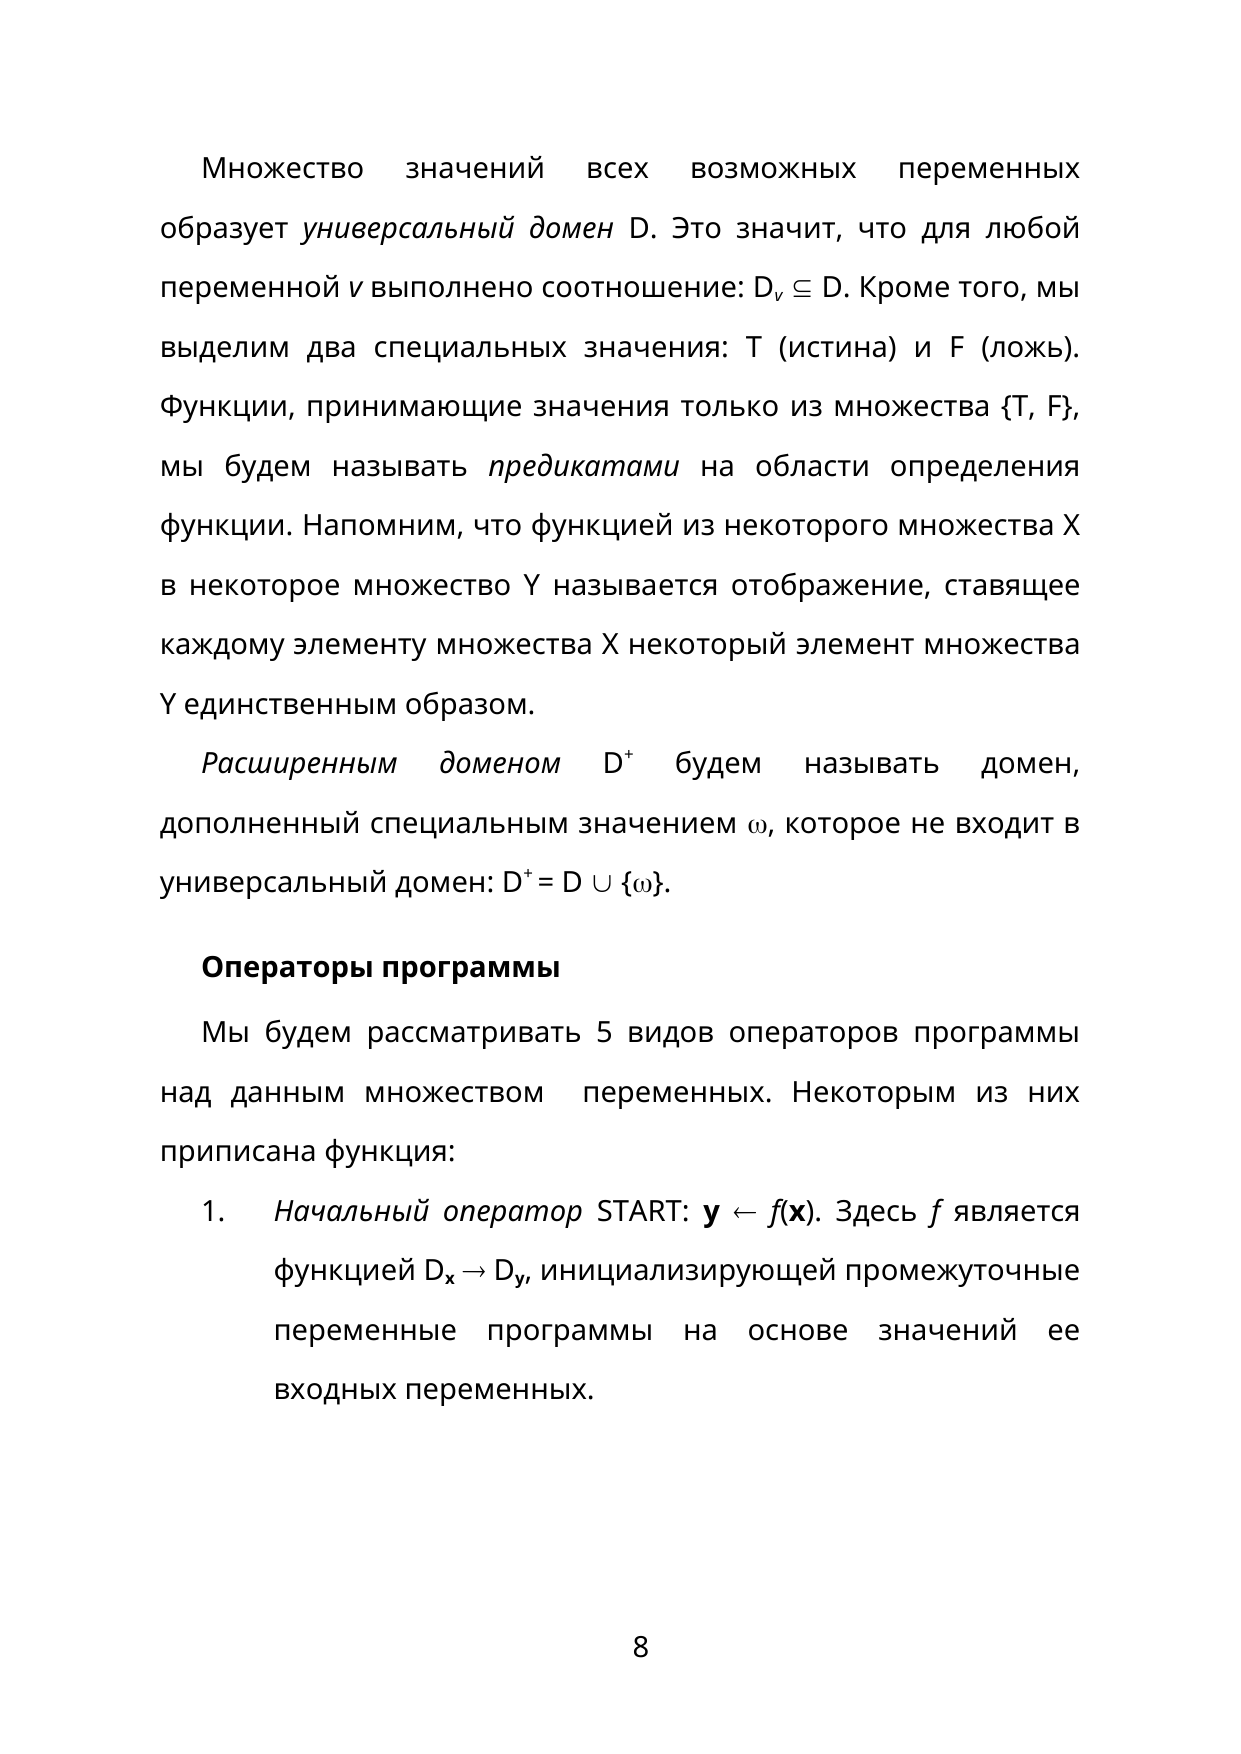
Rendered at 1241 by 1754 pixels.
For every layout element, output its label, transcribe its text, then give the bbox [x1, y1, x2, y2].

text Расширенным доменом D+ будем называть домен, дополненный специальным значением , которое не входит в универсальный домен: D+ = D  {}. [159, 742, 1081, 901]
list Начальный оператор START: y  f(x). Здесь f является функцией Dx  Dy, инициализирующей промежуточные переменные программы на основе значений ее входных переменных. [201, 1190, 1081, 1408]
text Множество значений всех возможных переменных образует универсальный домен D. Это значит, что для любой переменной v выполнено соотношение: Dv  D. Кроме того, мы выделим два спе­циальных значения: Т (истина) и F (ложь). Функции, принимаю­щие значения только из множества {Т, F}, мы будем называть пре­дикатами на области определения функции. Напомним, что функ­цией из некоторого множества Х в некоторое множество Y называ­ется отображение, ставящее каждому элементу множества X неко­торый элемент множества Y единственным образом. [159, 148, 1081, 723]
text Мы будем рассматривать 5 видов операторов программы над данным множеством переменных. Некоторым из них приписана функция: [159, 1012, 1081, 1170]
subtitle Операторы программы [159, 946, 1081, 986]
